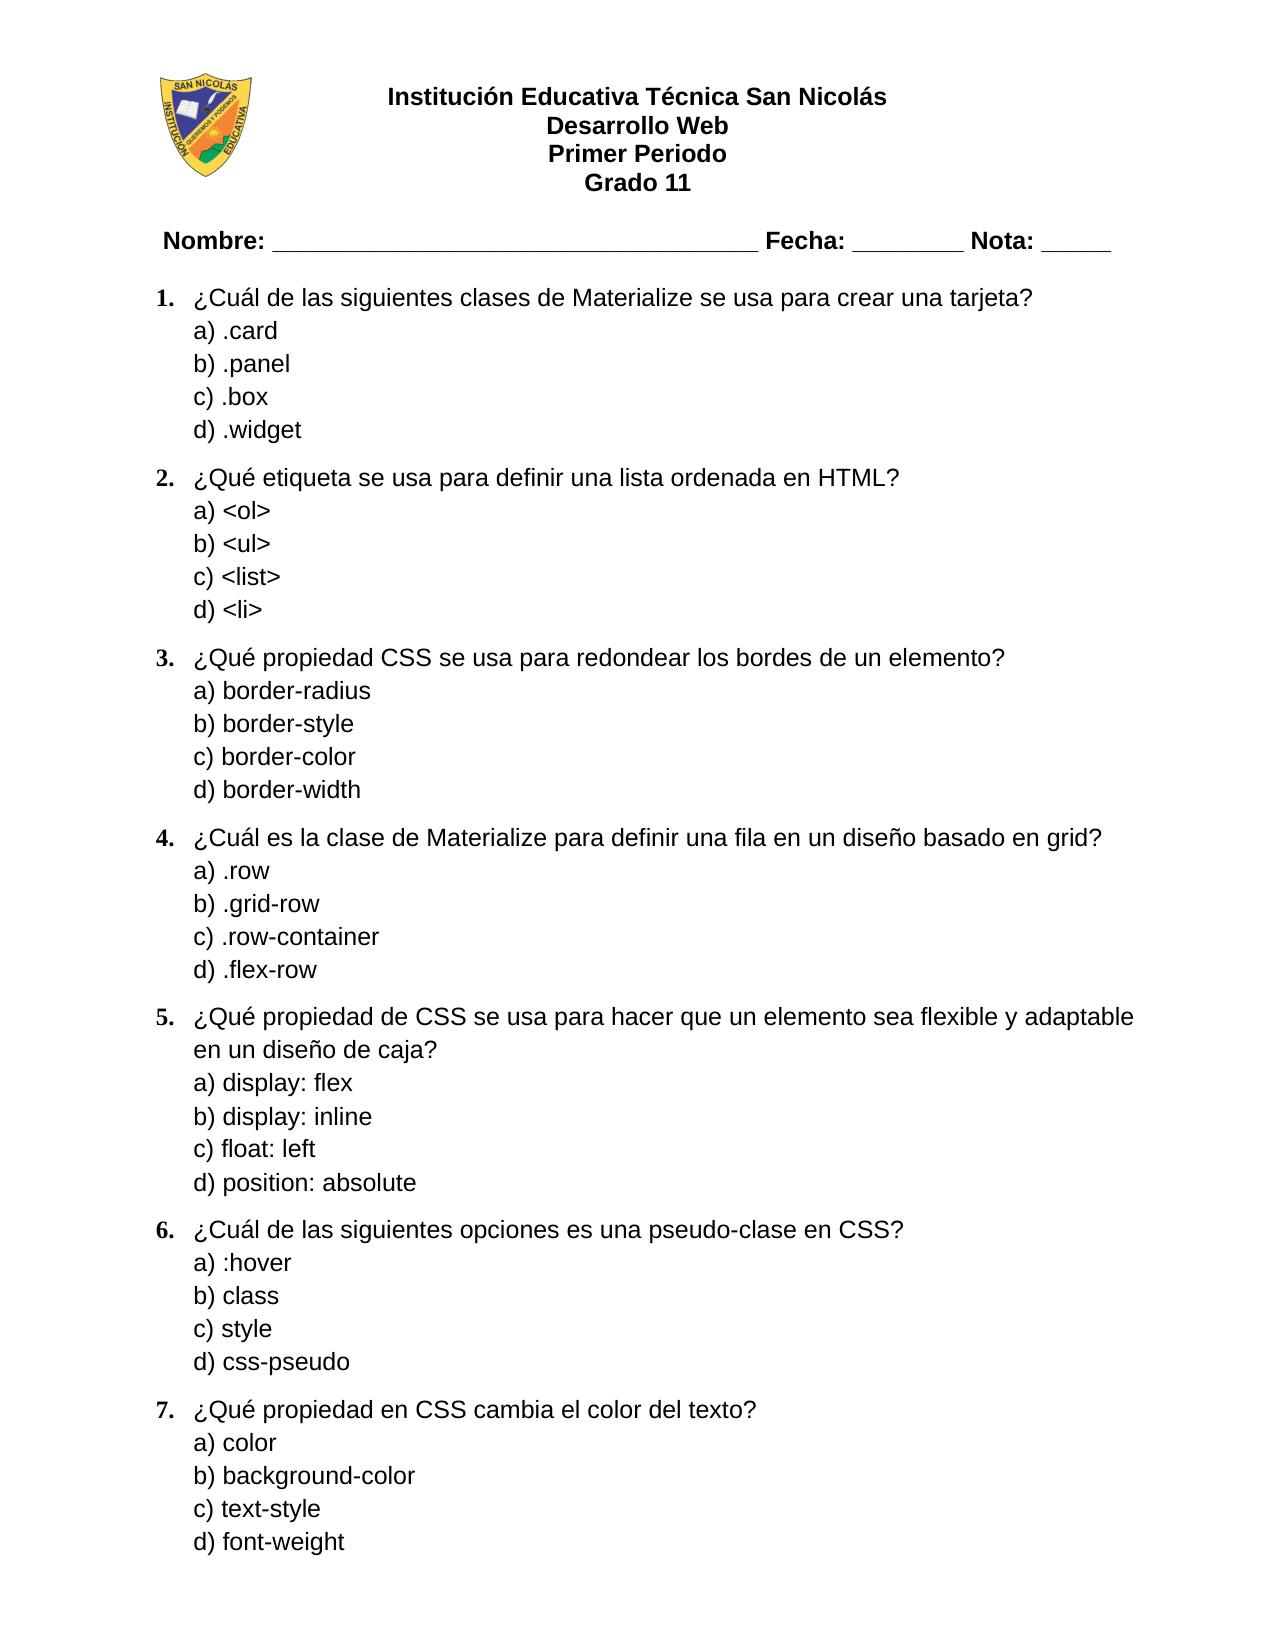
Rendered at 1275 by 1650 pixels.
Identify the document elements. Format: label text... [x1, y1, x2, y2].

text [118, 139, 158, 168]
text Desarrollo Web [253, 111, 1157, 139]
list ¿Cuál de las siguientes clases de Materialize se usa para crear una tarjeta? a) .card b) .panel c) .box d) .widget [156, 283, 1157, 444]
list ¿Qué propiedad de CSS se usa para hacer que un elemento sea flexible y adaptable en un diseño de caja? a) display: flex b) display: inline c) float: left d) position: absolute [156, 1002, 1157, 1196]
list ¿Qué propiedad en CSS cambia el color del texto? a) color b) background-color c) text-style d) font-weight [156, 1395, 1157, 1556]
picture [158, 71, 253, 178]
text Institución Educativa Técnica San Nicolás [253, 82, 1157, 111]
list ¿Cuál es la clase de Materialize para definir una fila en un diseño basado en grid? a) .row b) .grid-row c) .row-container d) .flex-row [156, 822, 1157, 983]
list ¿Qué propiedad CSS se usa para redondear los bordes de un elemento? a) border-radius b) border-style c) border-color d) border-width [156, 643, 1157, 804]
list ¿Cuál de las siguientes opciones es una pseudo-clase en CSS? a) :hover b) class c) style d) css-pseudo [156, 1215, 1157, 1376]
text [118, 111, 158, 139]
text [118, 82, 158, 111]
list ¿Qué etiqueta se usa para definir una lista ordenada en HTML? a) <ol> b) <ul> c) <list> d) <li> [156, 463, 1157, 624]
text Grado 11 [118, 168, 1157, 197]
text Primer Periodo [253, 139, 1157, 168]
text Nombre: ___________________________________ Fecha: ________ Nota: _____ [118, 226, 1157, 254]
